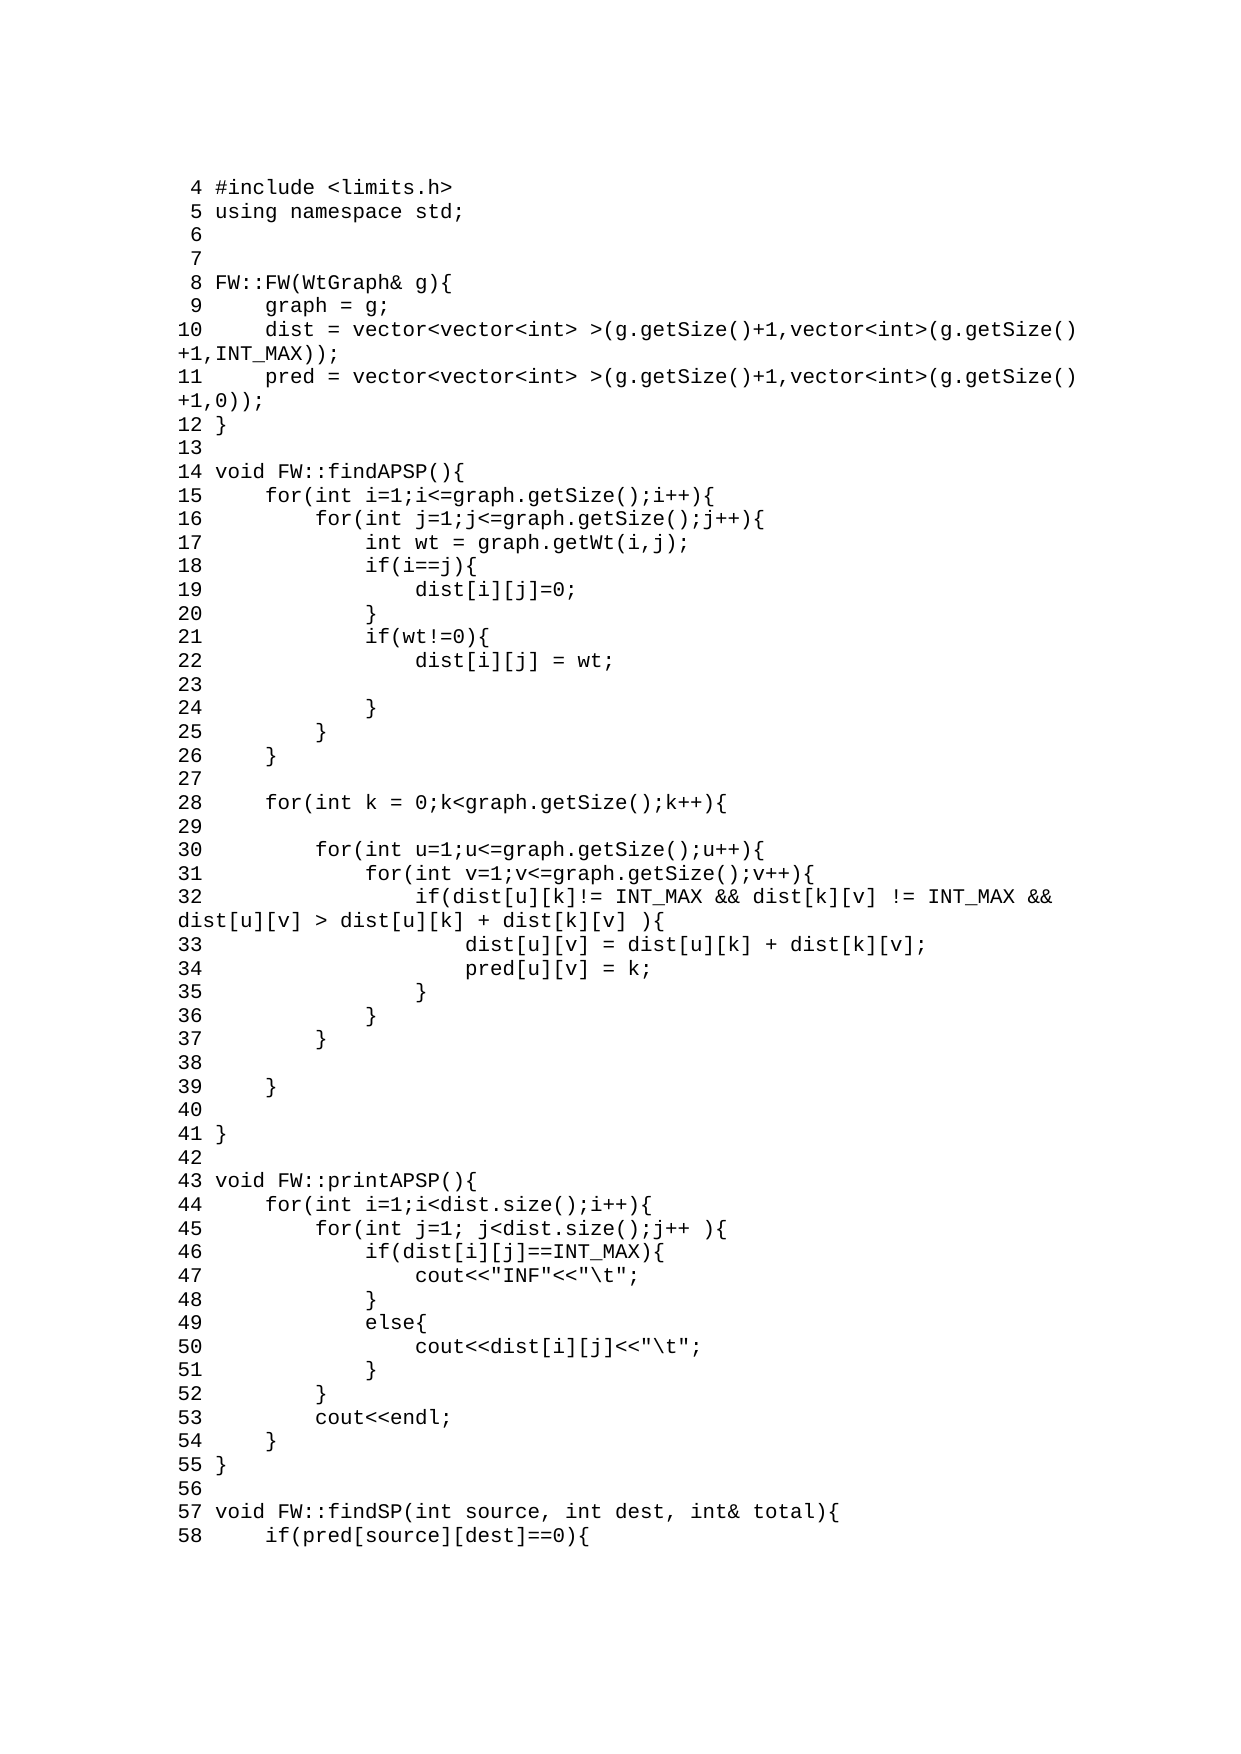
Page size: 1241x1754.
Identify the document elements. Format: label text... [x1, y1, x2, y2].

text 51 } [177, 1359, 1122, 1383]
text 37 } [177, 1028, 1122, 1052]
text 54 } [177, 1430, 1122, 1454]
text 7 [177, 248, 1122, 272]
text 26 } [177, 745, 1122, 768]
text 58 if(pred[source][dest]==0){ [177, 1525, 1122, 1549]
text 23 [177, 674, 1122, 697]
text 28 for(int k = 0;k<graph.getSize();k++){ [177, 792, 1122, 816]
text 19 dist[i][j]=0; [177, 579, 1122, 603]
text 22 dist[i][j] = wt; [177, 650, 1122, 674]
text 10 dist = vector<vector<int> >(g.getSize()+1,vector<int>(g.getSize()+1,INT_MAX)); [177, 319, 1122, 366]
text 9 graph = g; [177, 295, 1122, 319]
text 57 void FW::findSP(int source, int dest, int& total){ [177, 1501, 1122, 1525]
text 17 int wt = graph.getWt(i,j); [177, 532, 1122, 556]
text 46 if(dist[i][j]==INT_MAX){ [177, 1241, 1122, 1265]
text 24 } [177, 697, 1122, 721]
text 30 for(int u=1;u<=graph.getSize();u++){ [177, 839, 1122, 863]
text 43 void FW::printAPSP(){ [177, 1170, 1122, 1194]
text 14 void FW::findAPSP(){ [177, 461, 1122, 484]
text 33 dist[u][v] = dist[u][k] + dist[k][v]; [177, 934, 1122, 957]
text 41 } [177, 1123, 1122, 1147]
text 47 cout<<"INF"<<"\t"; [177, 1265, 1122, 1288]
text 18 if(i==j){ [177, 556, 1122, 579]
text 31 for(int v=1;v<=graph.getSize();v++){ [177, 863, 1122, 887]
text 50 cout<<dist[i][j]<<"\t"; [177, 1336, 1122, 1359]
text 40 [177, 1099, 1122, 1123]
text 20 } [177, 603, 1122, 626]
text 12 } [177, 414, 1122, 437]
text 56 [177, 1478, 1122, 1501]
text 25 } [177, 721, 1122, 745]
text 39 } [177, 1076, 1122, 1099]
text 8 FW::FW(WtGraph& g){ [177, 272, 1122, 295]
text 32 if(dist[u][k]!= INT_MAX && dist[k][v] != INT_MAX && dist[u][v] > dist[u][k] + dist[k][v] ){ [177, 887, 1122, 934]
text 13 [177, 437, 1122, 461]
text 49 else{ [177, 1312, 1122, 1336]
text 15 for(int i=1;i<=graph.getSize();i++){ [177, 484, 1122, 508]
text 4 #include <limits.h> [177, 177, 1122, 201]
text 16 for(int j=1;j<=graph.getSize();j++){ [177, 508, 1122, 532]
text 48 } [177, 1288, 1122, 1312]
text 6 [177, 224, 1122, 248]
text 55 } [177, 1454, 1122, 1478]
text 29 [177, 816, 1122, 839]
text 44 for(int i=1;i<dist.size();i++){ [177, 1194, 1122, 1218]
text 53 cout<<endl; [177, 1407, 1122, 1430]
text 38 [177, 1052, 1122, 1076]
text 52 } [177, 1383, 1122, 1407]
text 27 [177, 768, 1122, 792]
text 34 pred[u][v] = k; [177, 957, 1122, 981]
text 42 [177, 1147, 1122, 1170]
text 36 } [177, 1005, 1122, 1028]
text 35 } [177, 981, 1122, 1005]
text 21 if(wt!=0){ [177, 626, 1122, 650]
text 11 pred = vector<vector<int> >(g.getSize()+1,vector<int>(g.getSize()+1,0)); [177, 366, 1122, 414]
text 45 for(int j=1; j<dist.size();j++ ){ [177, 1218, 1122, 1241]
text 5 using namespace std; [177, 201, 1122, 224]
